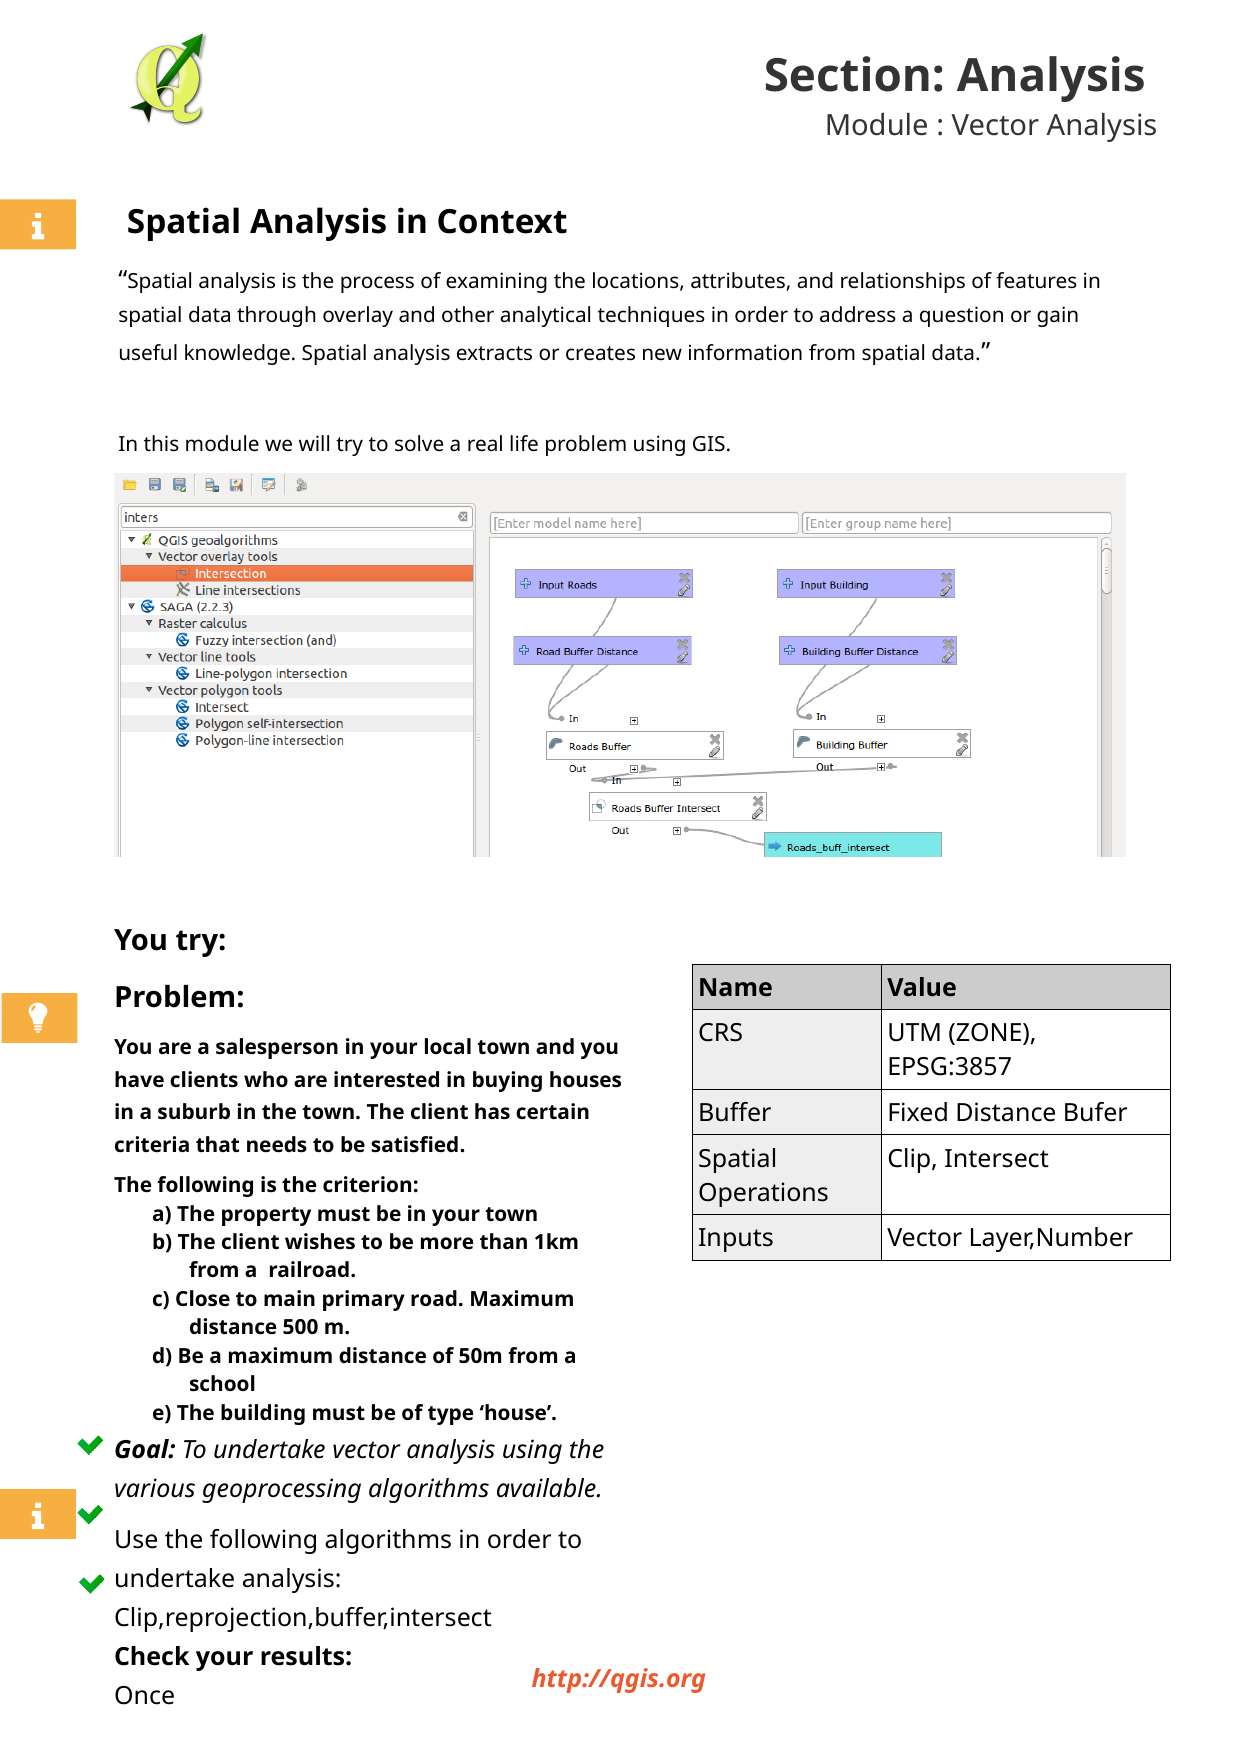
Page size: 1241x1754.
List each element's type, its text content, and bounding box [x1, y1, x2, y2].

table_header Value [882, 965, 1170, 1009]
table_cell Spatial Operations [693, 1135, 881, 1214]
table_cell CRS [693, 1010, 881, 1089]
text In this module we will try to solve a real life problem using GIS. [118, 429, 1122, 457]
table_cell Vector Layer,Number [882, 1215, 1170, 1260]
table_cell Clip, Intersect [882, 1135, 1170, 1214]
table_cell UTM (ZONE), EPSG:3857 [882, 1010, 1170, 1089]
text “Spatial analysis is the process of examining the locations, attributes, and relationships of features in spatial data through overlay and other analytical techniques in order to address a question or gain useful knowledge. Spatial analysis extracts or creates new information from spatial data.” [118, 262, 1122, 368]
table_cell Inputs [693, 1215, 881, 1260]
table_cell Fixed Distance Bufer [882, 1090, 1170, 1134]
picture [114, 473, 1126, 857]
table_cell Buffer [693, 1090, 881, 1134]
subtitle Spatial Analysis in Context [118, 198, 1122, 243]
picture [122, 31, 218, 127]
table_header Name [693, 965, 881, 1009]
